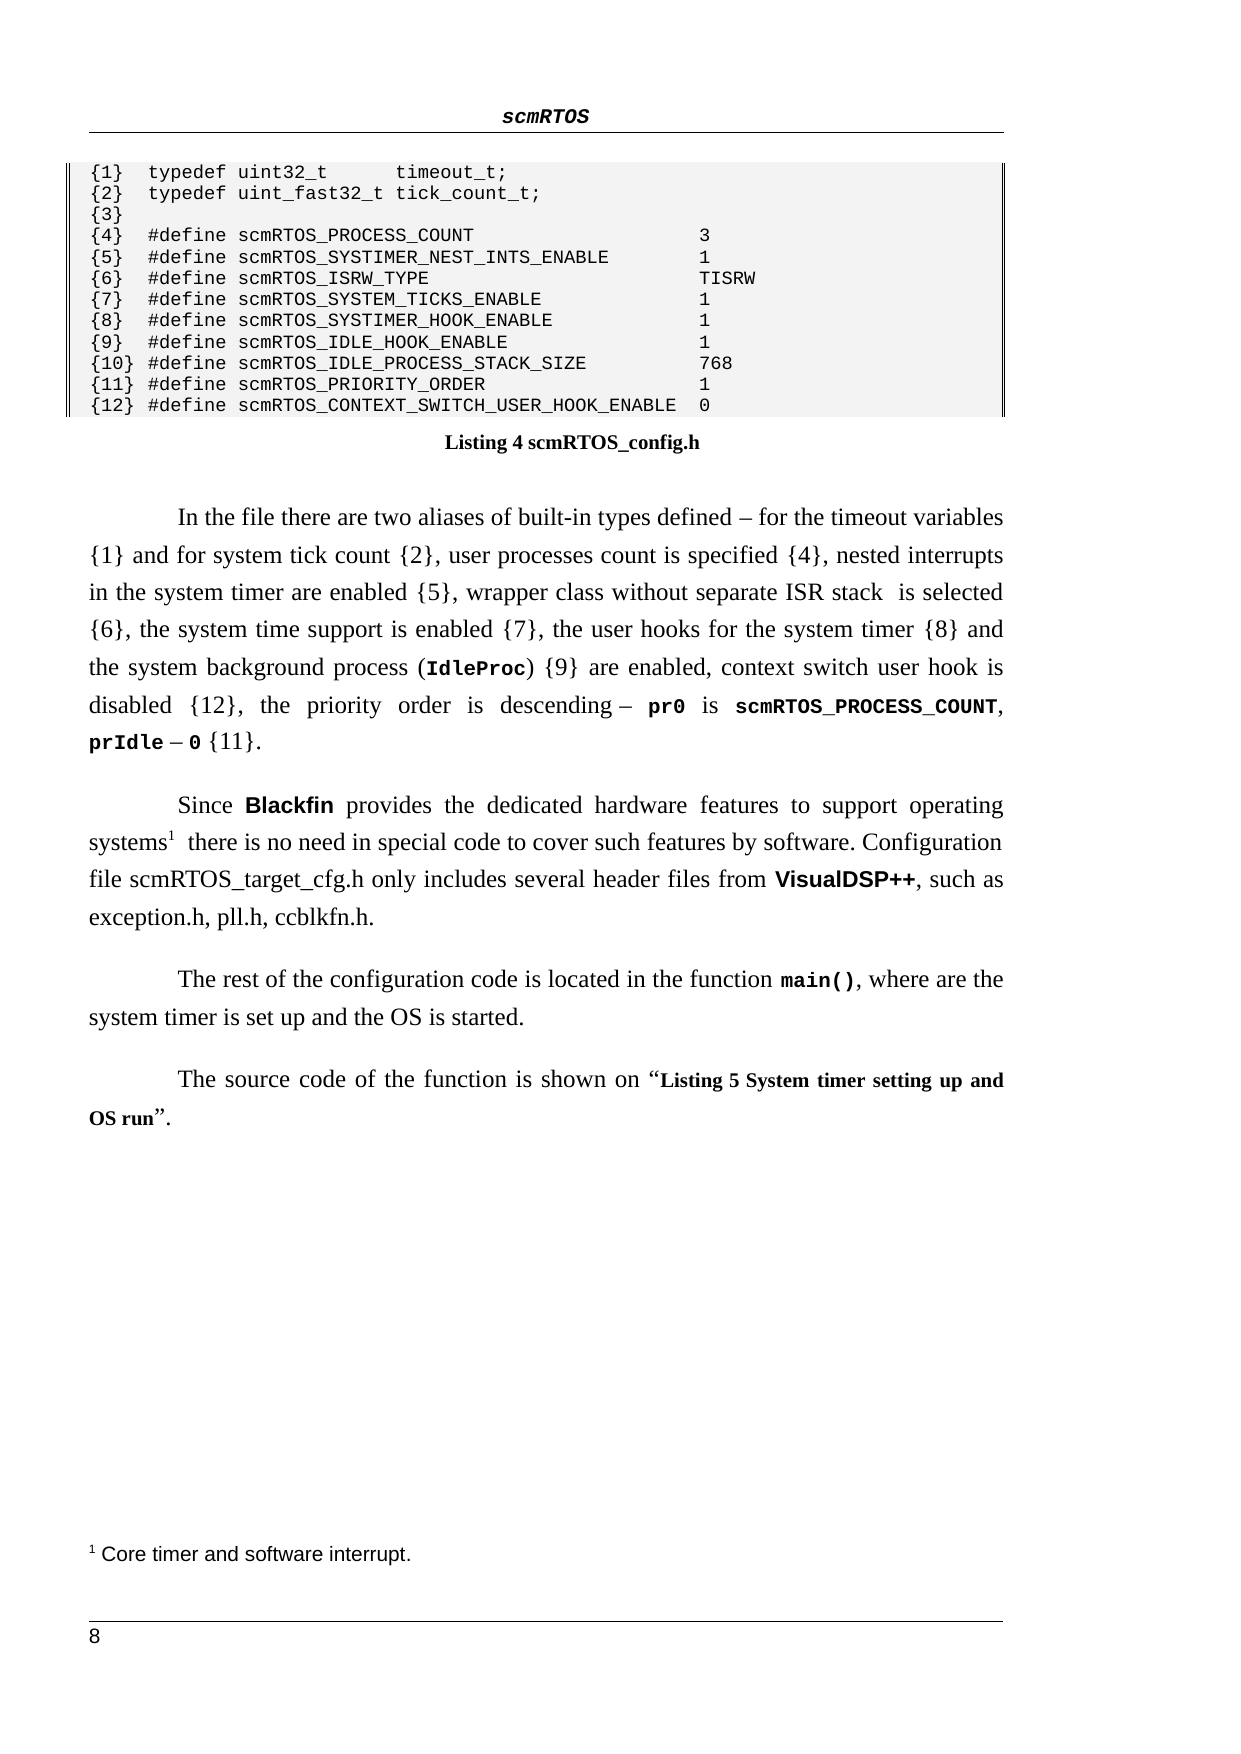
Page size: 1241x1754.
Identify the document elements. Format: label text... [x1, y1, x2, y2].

list #define scmRTOS_PRIORITY_ORDER 1 [70, 375, 1002, 396]
list #define scmRTOS_IDLE_HOOK_ENABLE 1 [70, 332, 1002, 354]
list #define scmRTOS_IDLE_PROCESS_STACK_SIZE 768 [70, 354, 1002, 375]
text Core timer and software interrupt. [88, 1542, 1004, 1566]
list #define scmRTOS_SYSTEM_TICKS_ENABLE 1 [70, 290, 1002, 311]
text Listing 4 scmRTOS_config.h [141, 430, 1002, 454]
list typedef uint_fast32_t tick_count_t; [70, 184, 1002, 205]
text The rest of the configuration code is located in the function main(), where are the system timer is set up and the OS is started. [88, 964, 1004, 1031]
list typedef uint32_t timeout_t; [66, 162, 1002, 184]
list #define scmRTOS_PROCESS_COUNT 3 [70, 226, 1002, 247]
list #define scmRTOS_ISRW_TYPE TISRW [70, 269, 1002, 290]
text In the file there are two aliases of built-in types defined – for the timeout variables {1} and for system tick count {2}, user processes count is specified {4}, nested interrupts in the system timer are enabled {5}, wrapper class without separate ISR stack is selected {6}, the system time support is enabled {7}, the user hooks for the system timer {8} and the system background process (IdleProc) {9} are enabled, context switch user hook is disabled {12}, the priority order is descending – pr0 is scmRTOS_PROCESS_COUNT, prIdle – 0 {11}. [88, 502, 1004, 756]
list #define scmRTOS_SYSTIMER_NEST_INTS_ENABLE 1 [70, 247, 1002, 269]
text Since Blackfin provides the dedicated hardware features to support operating systems there is no need in special code to cover such features by software. Configuration file scmRTOS_target_cfg.h only includes several header files from VisualDSP++, such as exception.h, pll.h, ccblkfn.h. [88, 790, 1004, 931]
list #define scmRTOS_SYSTIMER_HOOK_ENABLE 1 [70, 311, 1002, 332]
list #define scmRTOS_CONTEXT_SWITCH_USER_HOOK_ENABLE 0 [70, 396, 1002, 417]
text The source code of the function is shown on “Listing 5 System timer setting up and OS run”. [88, 1064, 1004, 1131]
